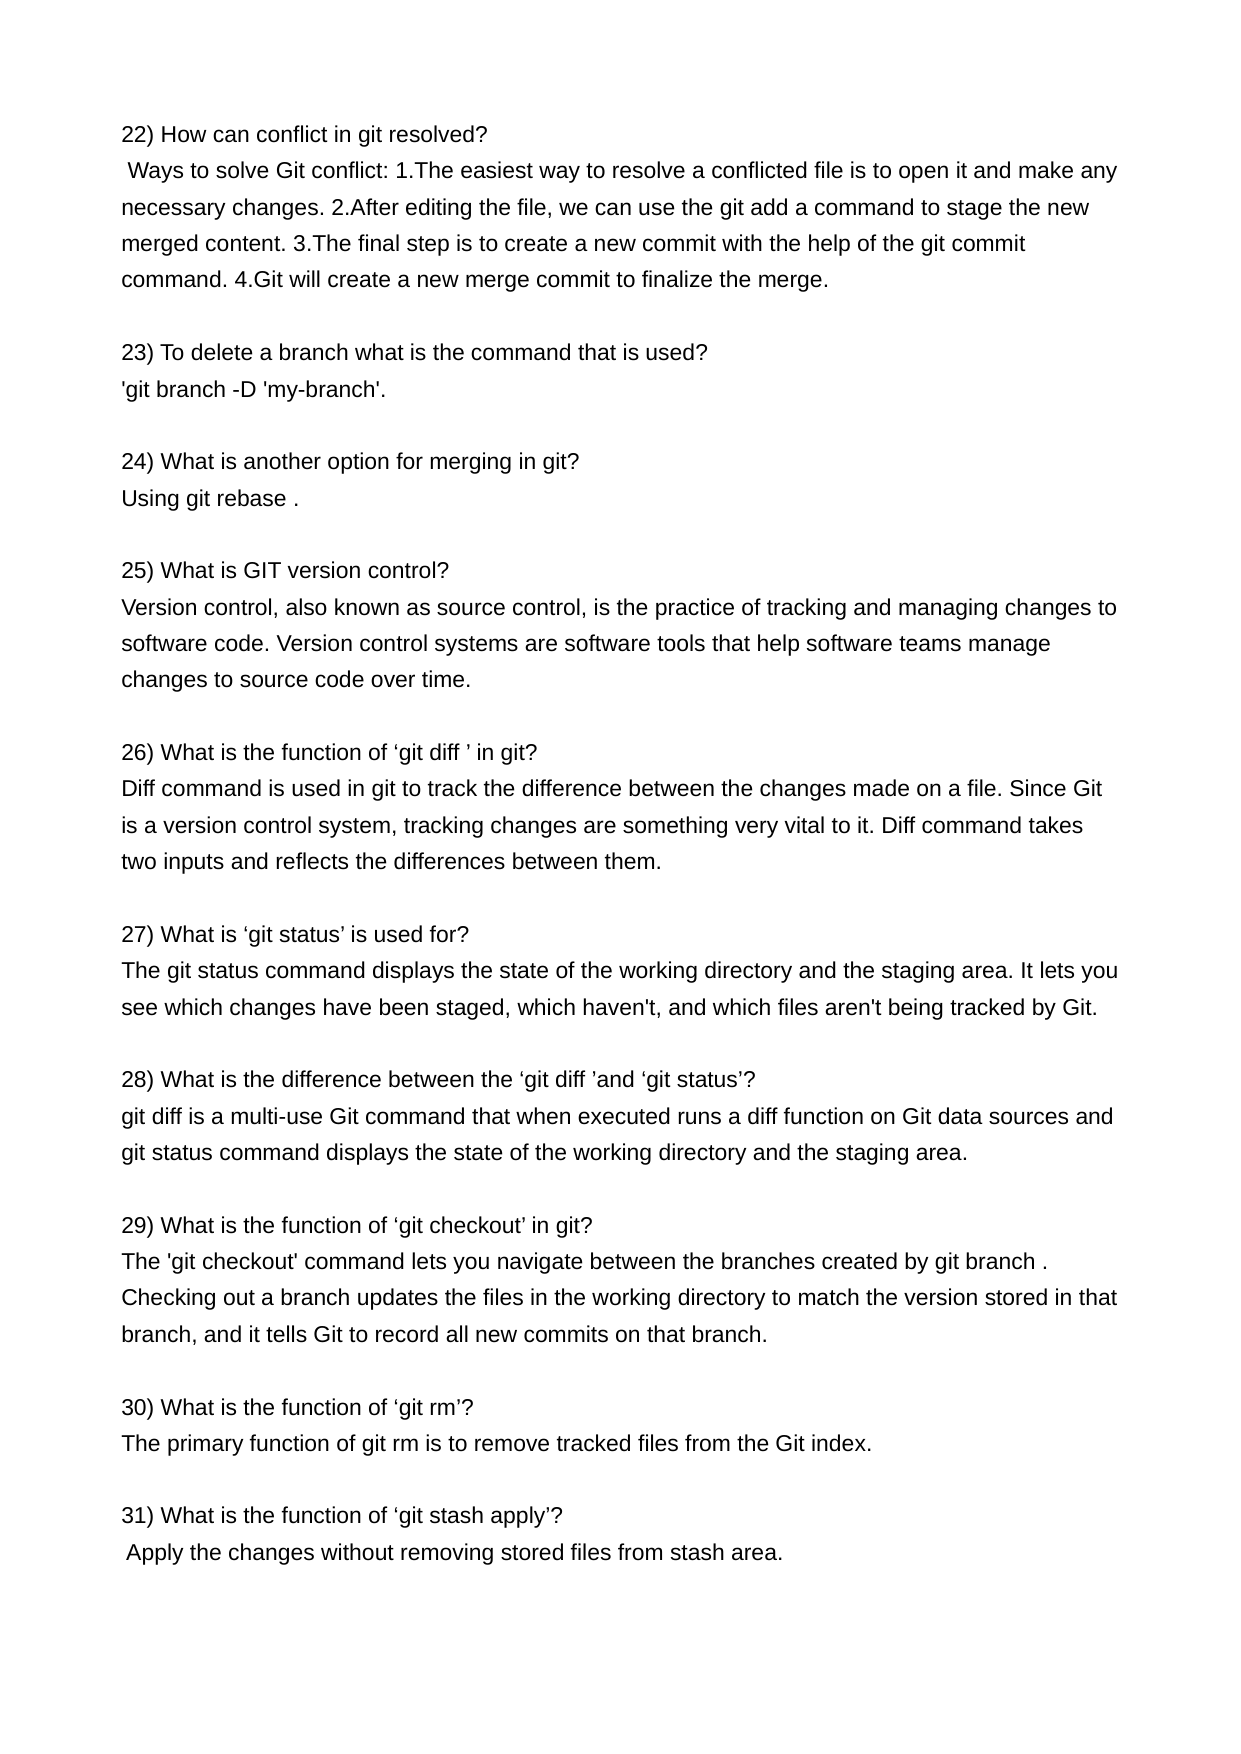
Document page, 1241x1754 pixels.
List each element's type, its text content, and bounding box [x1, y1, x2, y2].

table_header 22) How can conflict in git resolved? Ways to solve Git conflict: 1.The easiest way to resolve a conflicted file is to open it and make any necessary changes. 2.After editing the file, we can use the git add a command to stage the new merged content. 3.The final step is to create a new commit with the help of the git commit command. 4.Git will create a new merge commit to finalize the merge. 23) To delete a branch what is the command that is used? 'git branch -D 'my-branch'. 24) What is another option for merging in git? Using git rebase . 25) What is GIT version control? Version control, also known as source control, is the practice of tracking and managing changes to software code. Version control systems are software tools that help software teams manage changes to source code over time. 26) What is the function of ‘git diff ’ in git? Diff command is used in git to track the difference between the changes made on a file. Since Git is a version control system, tracking changes are something very vital to it. Diff command takes two inputs and reflects the differences between them. 27) What is ‘git status’ is used for? The git status command displays the state of the working directory and the staging area. It lets you see which changes have been staged, which haven't, and which files aren't being tracked by Git. 28) What is the difference between the ‘git diff ’and ‘git status’? git diff is a multi-use Git command that when executed runs a diff function on Git data sources and git status command displays the state of the working directory and the staging area. 29) What is the function of ‘git checkout’ in git? The 'git checkout' command lets you navigate between the branches created by git branch . Checking out a branch updates the files in the working directory to match the version stored in that branch, and it tells Git to record all new commits on that branch. 30) What is the function of ‘git rm’? The primary function of git rm is to remove tracked files from the Git index. 31) What is the function of ‘git stash apply’? Apply the changes without removing stored files from stash area. [118, 118, 1122, 1604]
